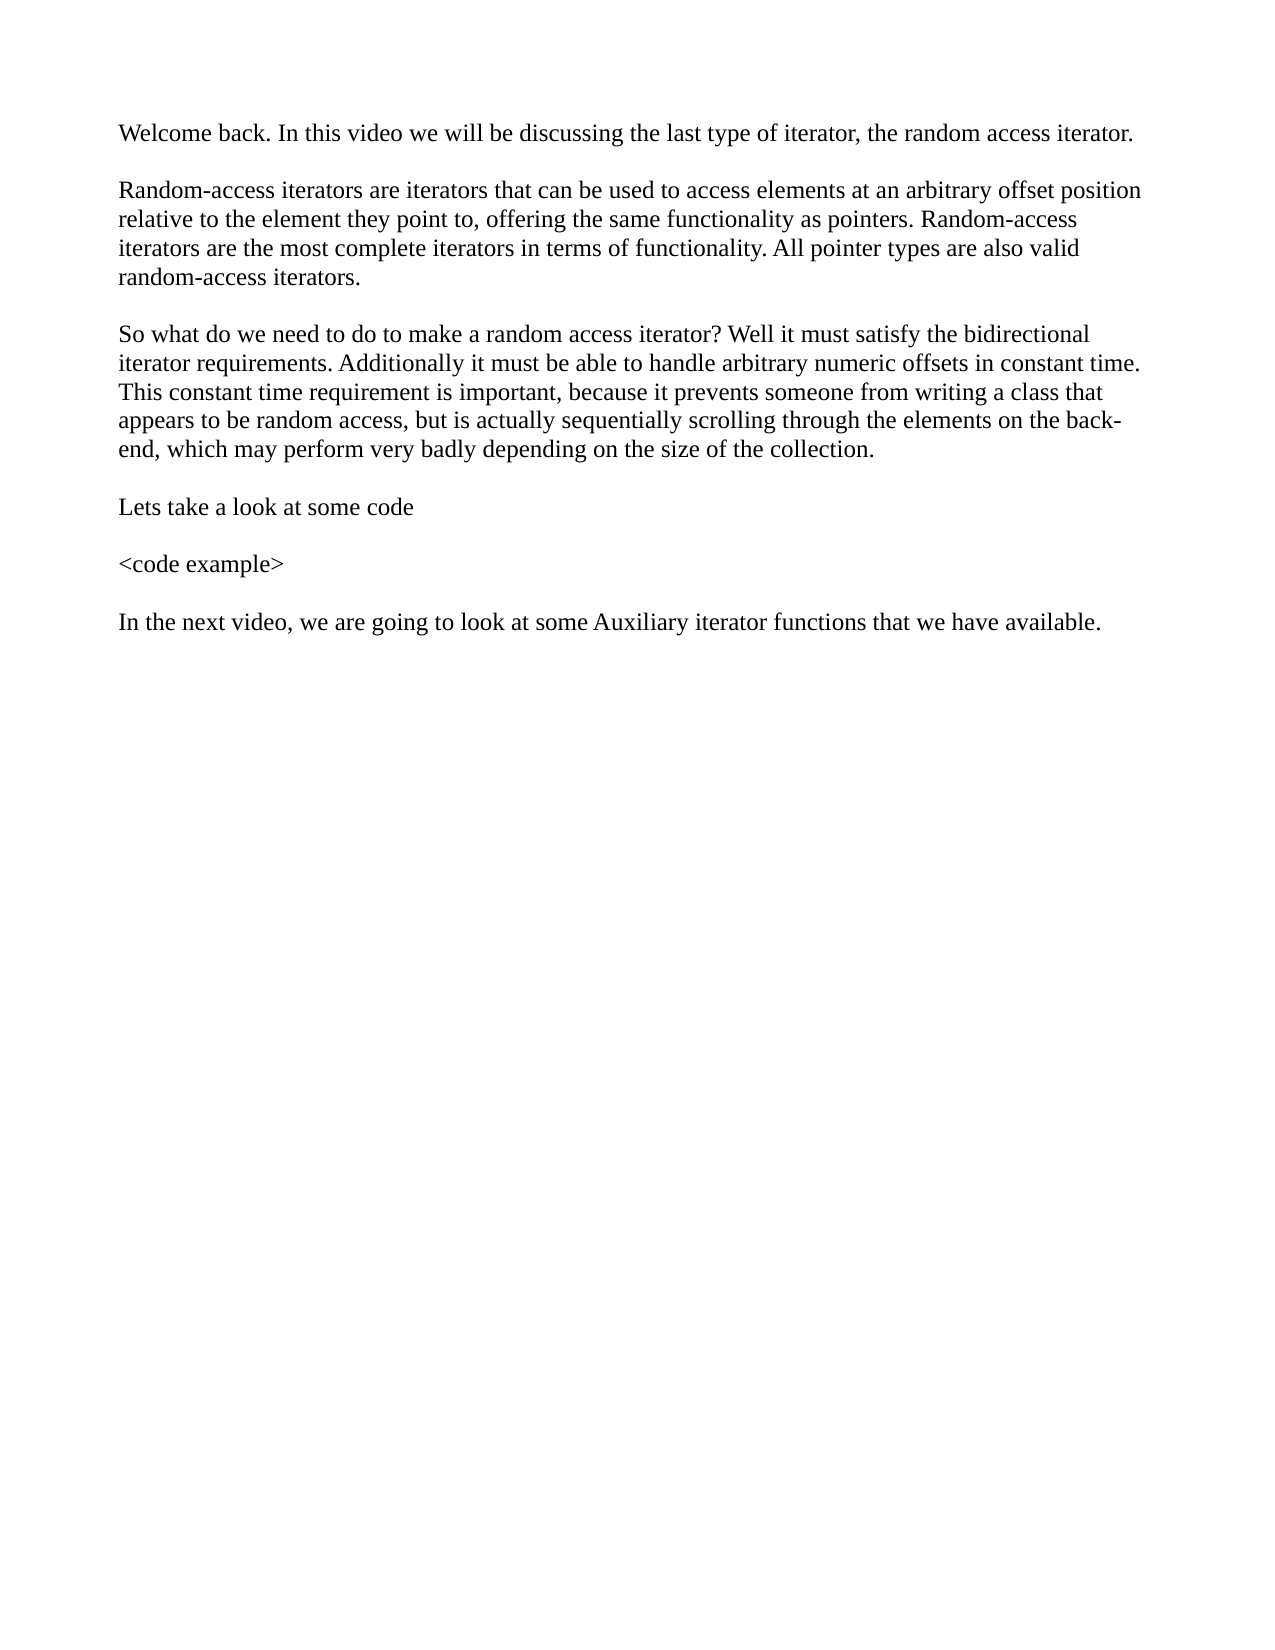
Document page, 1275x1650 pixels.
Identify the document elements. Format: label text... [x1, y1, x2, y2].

text In the next video, we are going to look at some Auxiliary iterator functions that we have available. [118, 607, 1157, 636]
text Lets take a look at some code [118, 492, 1157, 521]
text Random-access iterators are iterators that can be used to access elements at an arbitrary offset position relative to the element they point to, offering the same functionality as pointers. Random-access iterators are the most complete iterators in terms of functionality. All pointer types are also valid random-access iterators. [118, 176, 1157, 291]
text So what do we need to do to make a random access iterator? Well it must satisfy the bidirectional iterator requirements. Additionally it must be able to handle arbitrary numeric offsets in constant time. This constant time requirement is important, because it prevents someone from writing a class that appears to be random access, but is actually sequentially scrolling through the elements on the back-end, which may perform very badly depending on the size of the collection. [118, 319, 1157, 463]
text Welcome back. In this video we will be discussing the last type of iterator, the random access iterator. [118, 118, 1157, 147]
text <code example> [118, 549, 1157, 578]
